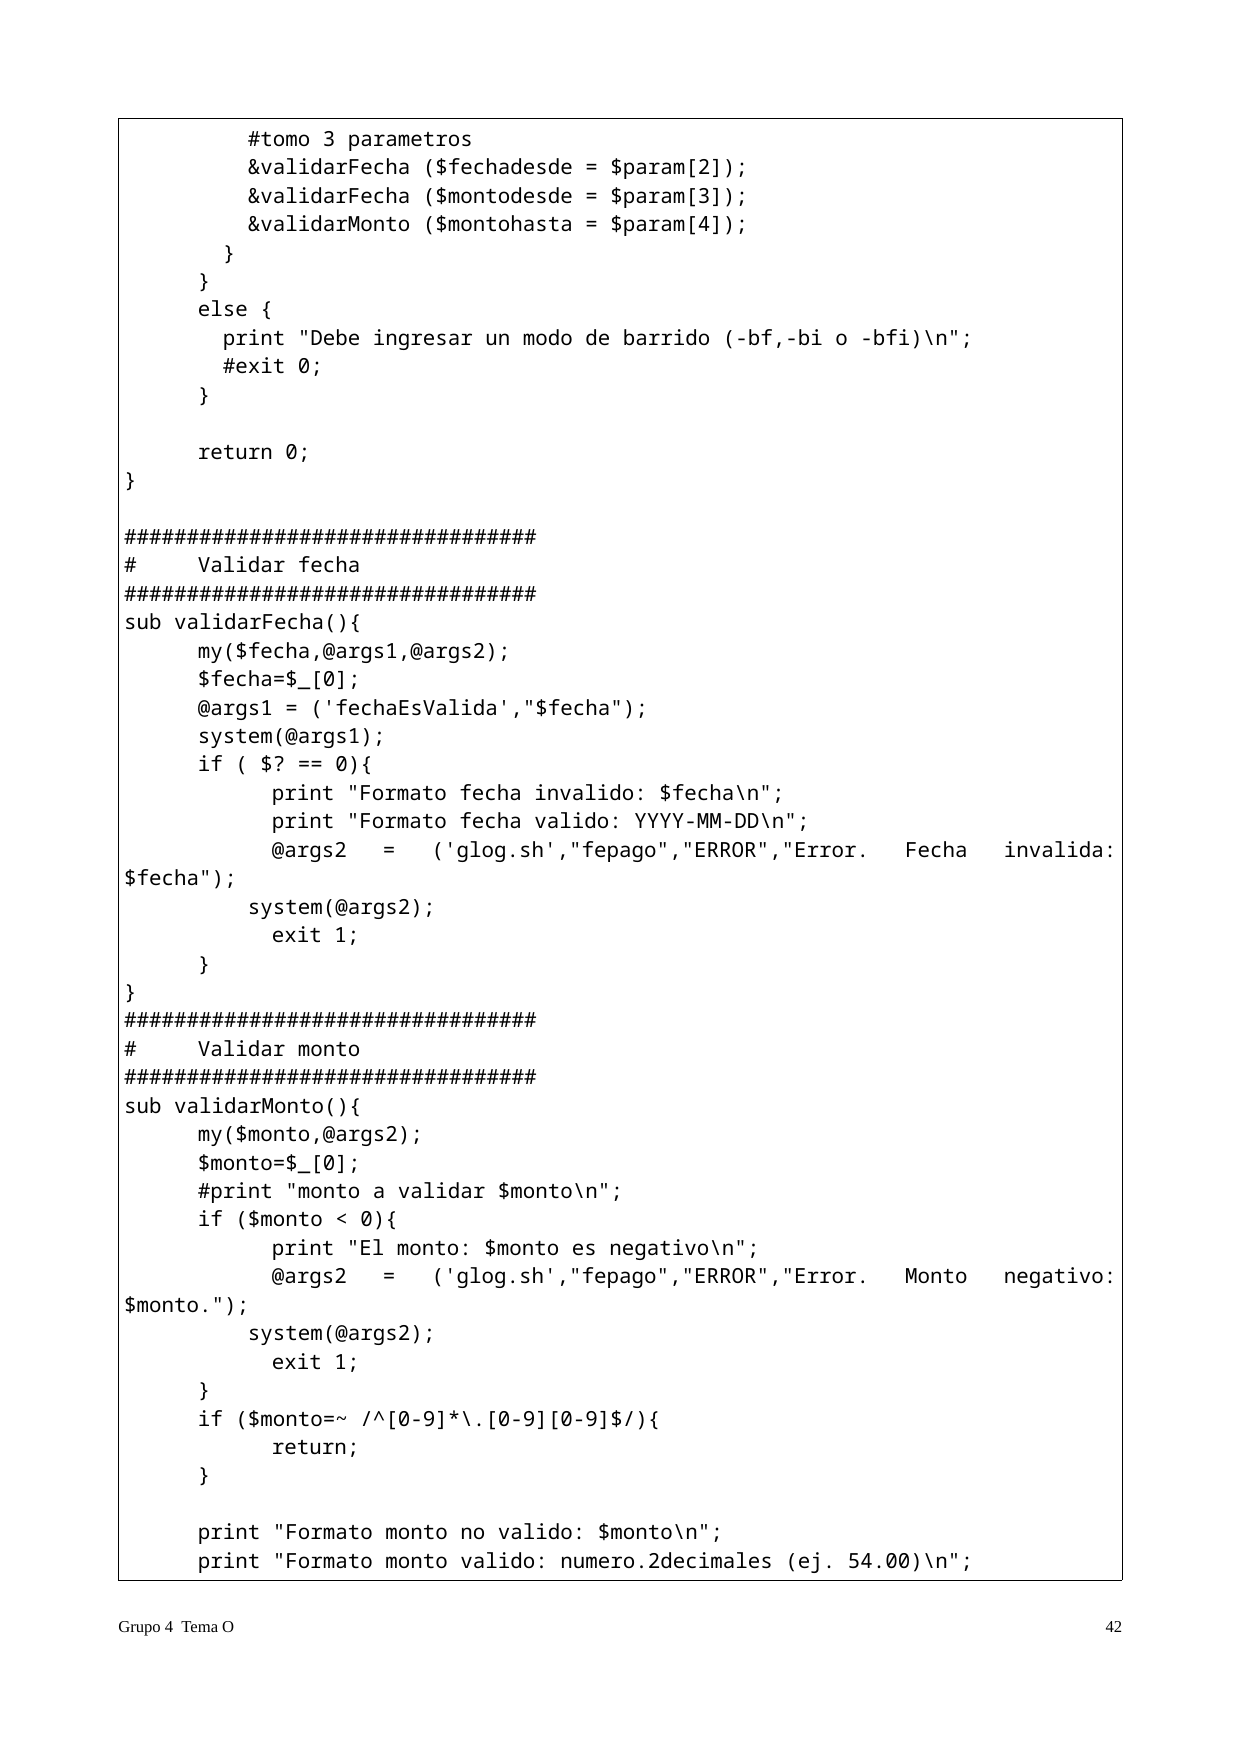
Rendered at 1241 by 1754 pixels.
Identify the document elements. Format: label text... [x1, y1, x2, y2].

table_header #tomo 3 parametros &validarFecha ($fechadesde = $param[2]); &validarFecha ($montodesde = $param[3]); &validarMonto ($montohasta = $param[4]); } } else { print "Debe ingresar un modo de barrido (-bf,-bi o -bfi)\n"; #exit 0; } return 0; } ################################# # Validar fecha ################################# sub validarFecha(){ my($fecha,@args1,@args2); $fecha=$_[0]; @args1 = ('fechaEsValida',"$fecha"); system(@args1); if ( $? == 0){ print "Formato fecha invalido: $fecha\n"; print "Formato fecha valido: YYYY-MM-DD\n"; @args2 = ('glog.sh',"fepago","ERROR","Error. Fecha invalida: $fecha"); system(@args2); exit 1; } } ################################# # Validar monto ################################# sub validarMonto(){ my($monto,@args2); $monto=$_[0]; #print "monto a validar $monto\n"; if ($monto < 0){ print "El monto: $monto es negativo\n"; @args2 = ('glog.sh',"fepago","ERROR","Error. Monto negativo: $monto."); system(@args2); exit 1; } if ($monto=~ /^[0-9]*\.[0-9][0-9]$/){ return; } print "Formato monto no valido: $monto\n"; print "Formato monto valido: numero.2decimales (ej. 54.00)\n"; [119, 119, 1122, 1580]
